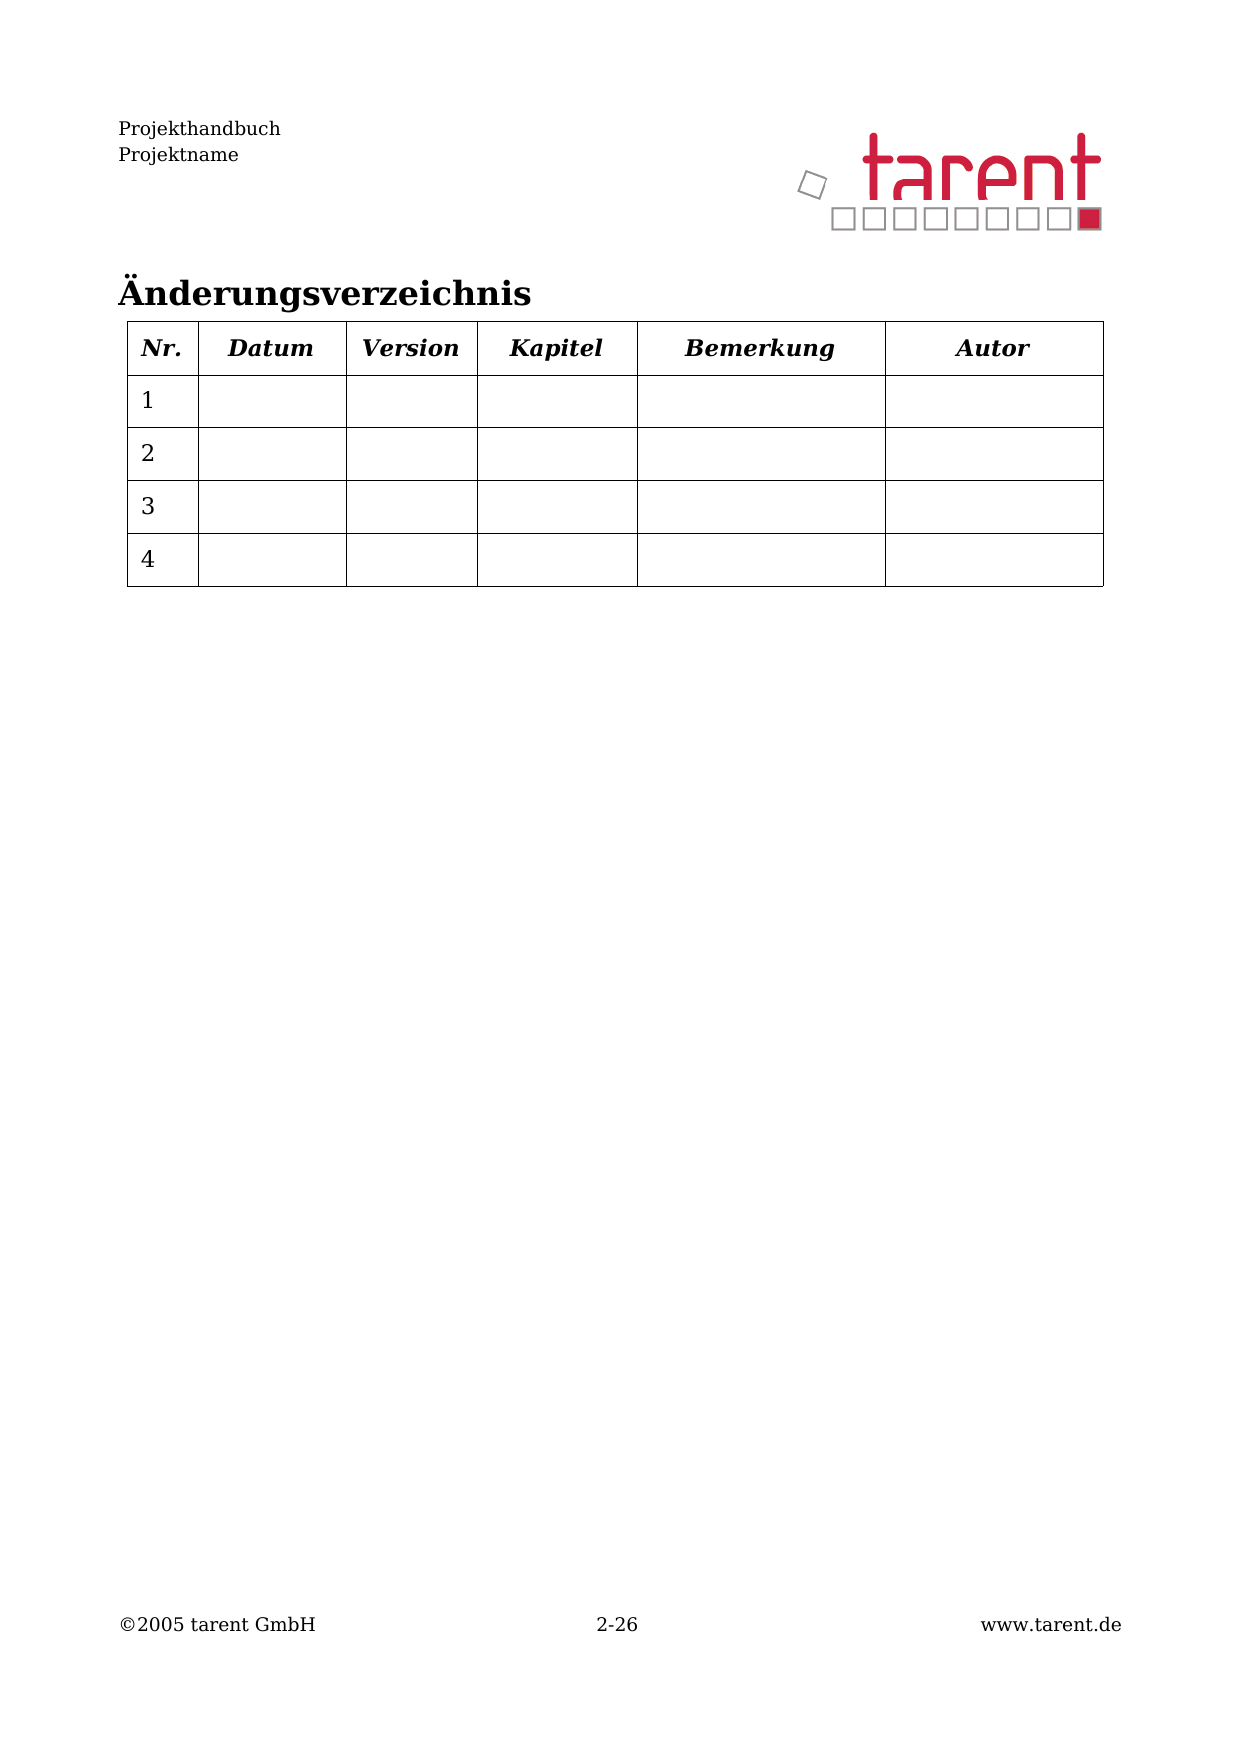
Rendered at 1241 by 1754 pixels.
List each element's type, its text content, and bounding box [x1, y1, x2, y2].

table_header Autor [886, 322, 1103, 374]
table_cell [886, 534, 1103, 586]
table_cell [347, 481, 477, 533]
table_cell 1 [128, 376, 198, 427]
table_cell [886, 481, 1103, 533]
table_cell [886, 376, 1103, 427]
table_cell [199, 376, 346, 427]
table_header Bemerkung [638, 322, 885, 374]
table_cell [478, 534, 637, 586]
table_cell [478, 376, 637, 427]
table_cell [638, 534, 885, 586]
table_cell [638, 376, 885, 427]
table_cell [347, 376, 477, 427]
table_cell [199, 481, 346, 533]
picture [784, 120, 1117, 242]
table_header Datum [199, 322, 346, 374]
table_cell [347, 534, 477, 586]
text Änderungsverzeichnis [118, 274, 1122, 314]
table_cell [886, 428, 1103, 480]
table_cell [199, 428, 346, 480]
table_cell [638, 428, 885, 480]
table_cell [478, 481, 637, 533]
table_cell 2 [128, 428, 198, 480]
table_cell [347, 428, 477, 480]
table_cell [199, 534, 346, 586]
table_cell [478, 428, 637, 480]
table_header Nr. [128, 322, 198, 374]
table_header Kapitel [478, 322, 637, 374]
table_cell 3 [128, 481, 198, 533]
table_cell [638, 481, 885, 533]
table_cell 4 [128, 534, 198, 586]
table_header Version [347, 322, 477, 374]
